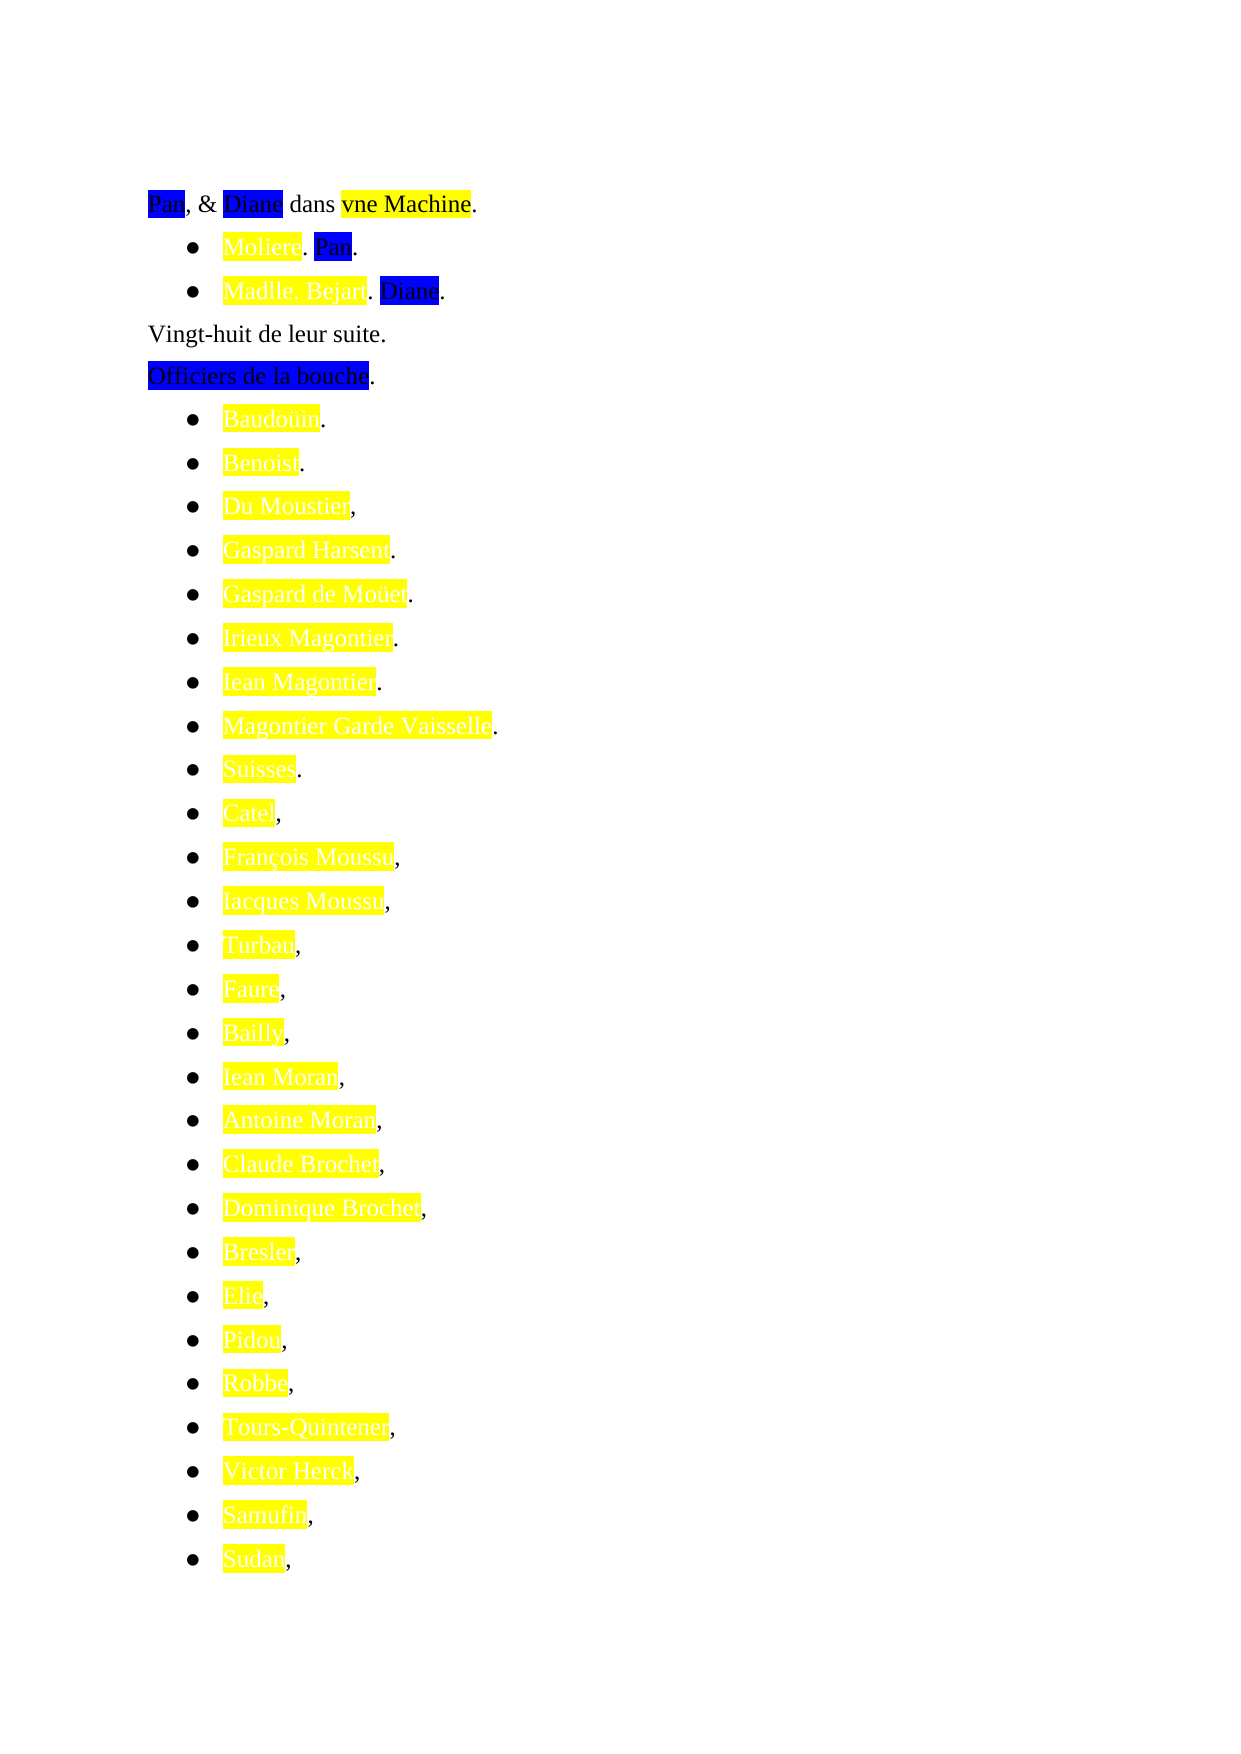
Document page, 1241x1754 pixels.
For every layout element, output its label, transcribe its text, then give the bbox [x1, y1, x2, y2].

list Suisses. [185, 754, 1093, 784]
text Vingt-huit de leur suite. [148, 319, 1093, 348]
list Magontier Garde Vaisselle. [185, 710, 1093, 740]
list Iacques Moussu, [185, 885, 1093, 916]
list Iean Magontier. [185, 666, 1093, 696]
list Samufin, [185, 1499, 1093, 1530]
list Du Moustier, [185, 491, 1093, 521]
text Pan, & Diane dans vne Machine. [148, 189, 1093, 218]
list Victor Herck, [185, 1455, 1093, 1486]
list Gaspard Harsent. [185, 534, 1093, 565]
list Robbe, [185, 1368, 1093, 1398]
list Turbau, [185, 929, 1093, 959]
text Officiers de la bouche. [369, 361, 1093, 390]
list Bailly, [185, 1017, 1093, 1047]
list Catel, [185, 797, 1093, 828]
list Pidou, [185, 1324, 1093, 1354]
list Faure, [185, 973, 1093, 1003]
list Madlle. Bejart. Diane. [185, 275, 1093, 306]
list Baudoüin. [185, 403, 1093, 433]
list Gaspard de Moüet. [185, 578, 1093, 609]
list Iean Moran, [185, 1061, 1093, 1091]
list Bresler, [185, 1236, 1093, 1267]
list Claude Brochet, [185, 1148, 1093, 1179]
list Sudan, [185, 1543, 1093, 1573]
list Moliere. Pan. [185, 231, 1093, 262]
list Elie, [185, 1280, 1093, 1310]
list Irieux Magontier. [185, 622, 1093, 653]
list Dominique Brochet, [185, 1192, 1093, 1223]
list Antoine Moran, [185, 1104, 1093, 1135]
list François Moussu, [185, 841, 1093, 872]
list Benoist. [185, 447, 1093, 477]
list Tours-Quintener, [185, 1411, 1093, 1442]
